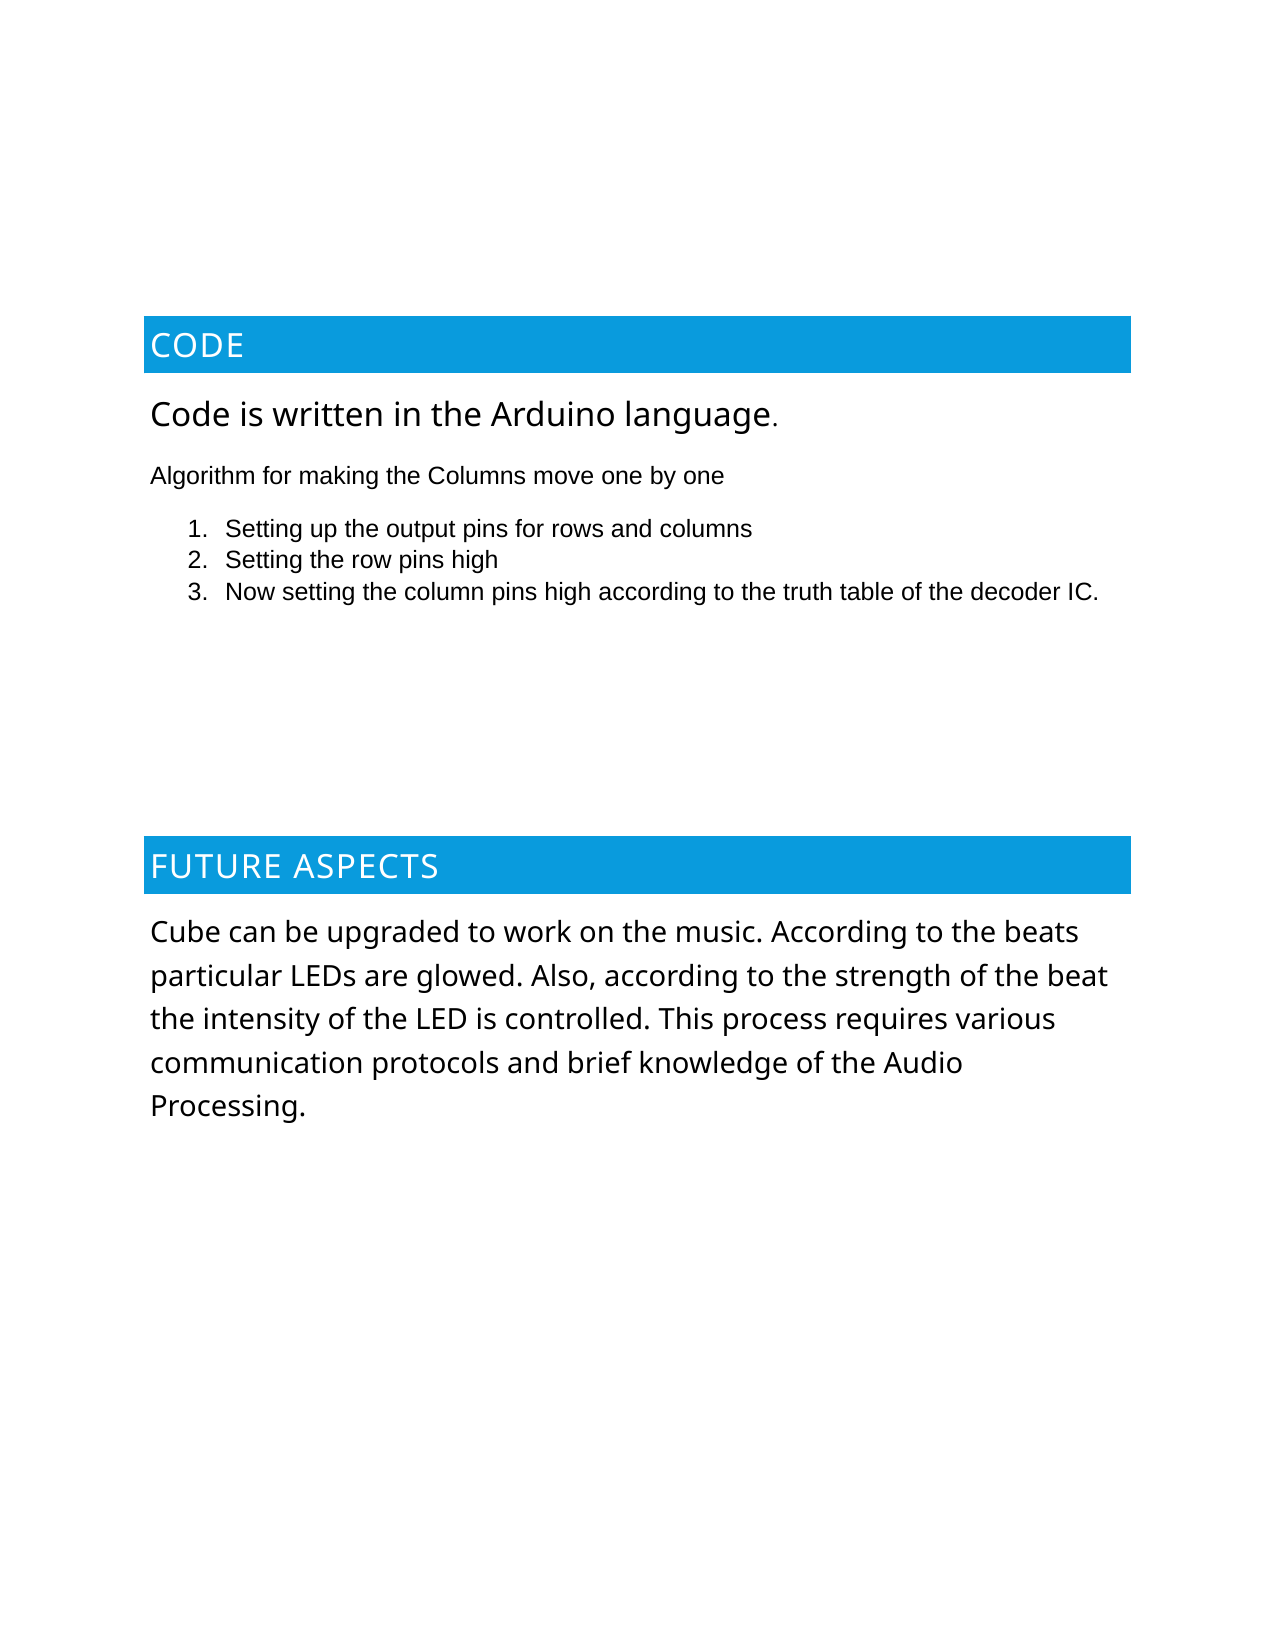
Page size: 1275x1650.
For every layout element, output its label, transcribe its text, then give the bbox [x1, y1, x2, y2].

text Algorithm for making the Columns move one by one [150, 461, 1125, 490]
text Cube can be upgraded to work on the music. According to the beats particular LEDs are glowed. Also, according to the strength of the beat the intensity of the LED is controlled. This process requires various communication protocols and brief knowledge of the Audio Processing. [150, 911, 1125, 1125]
text Code is written in the Arduino language. [150, 391, 1125, 436]
list Setting up the output pins for rows and columns [187, 514, 1125, 542]
list Setting the row pins high [187, 545, 1125, 574]
list Now setting the column pins high according to the truth table of the decoder IC. [187, 577, 1125, 606]
subtitle fUTURE ASPECTS [150, 843, 1125, 888]
subtitle COde [150, 322, 1125, 367]
